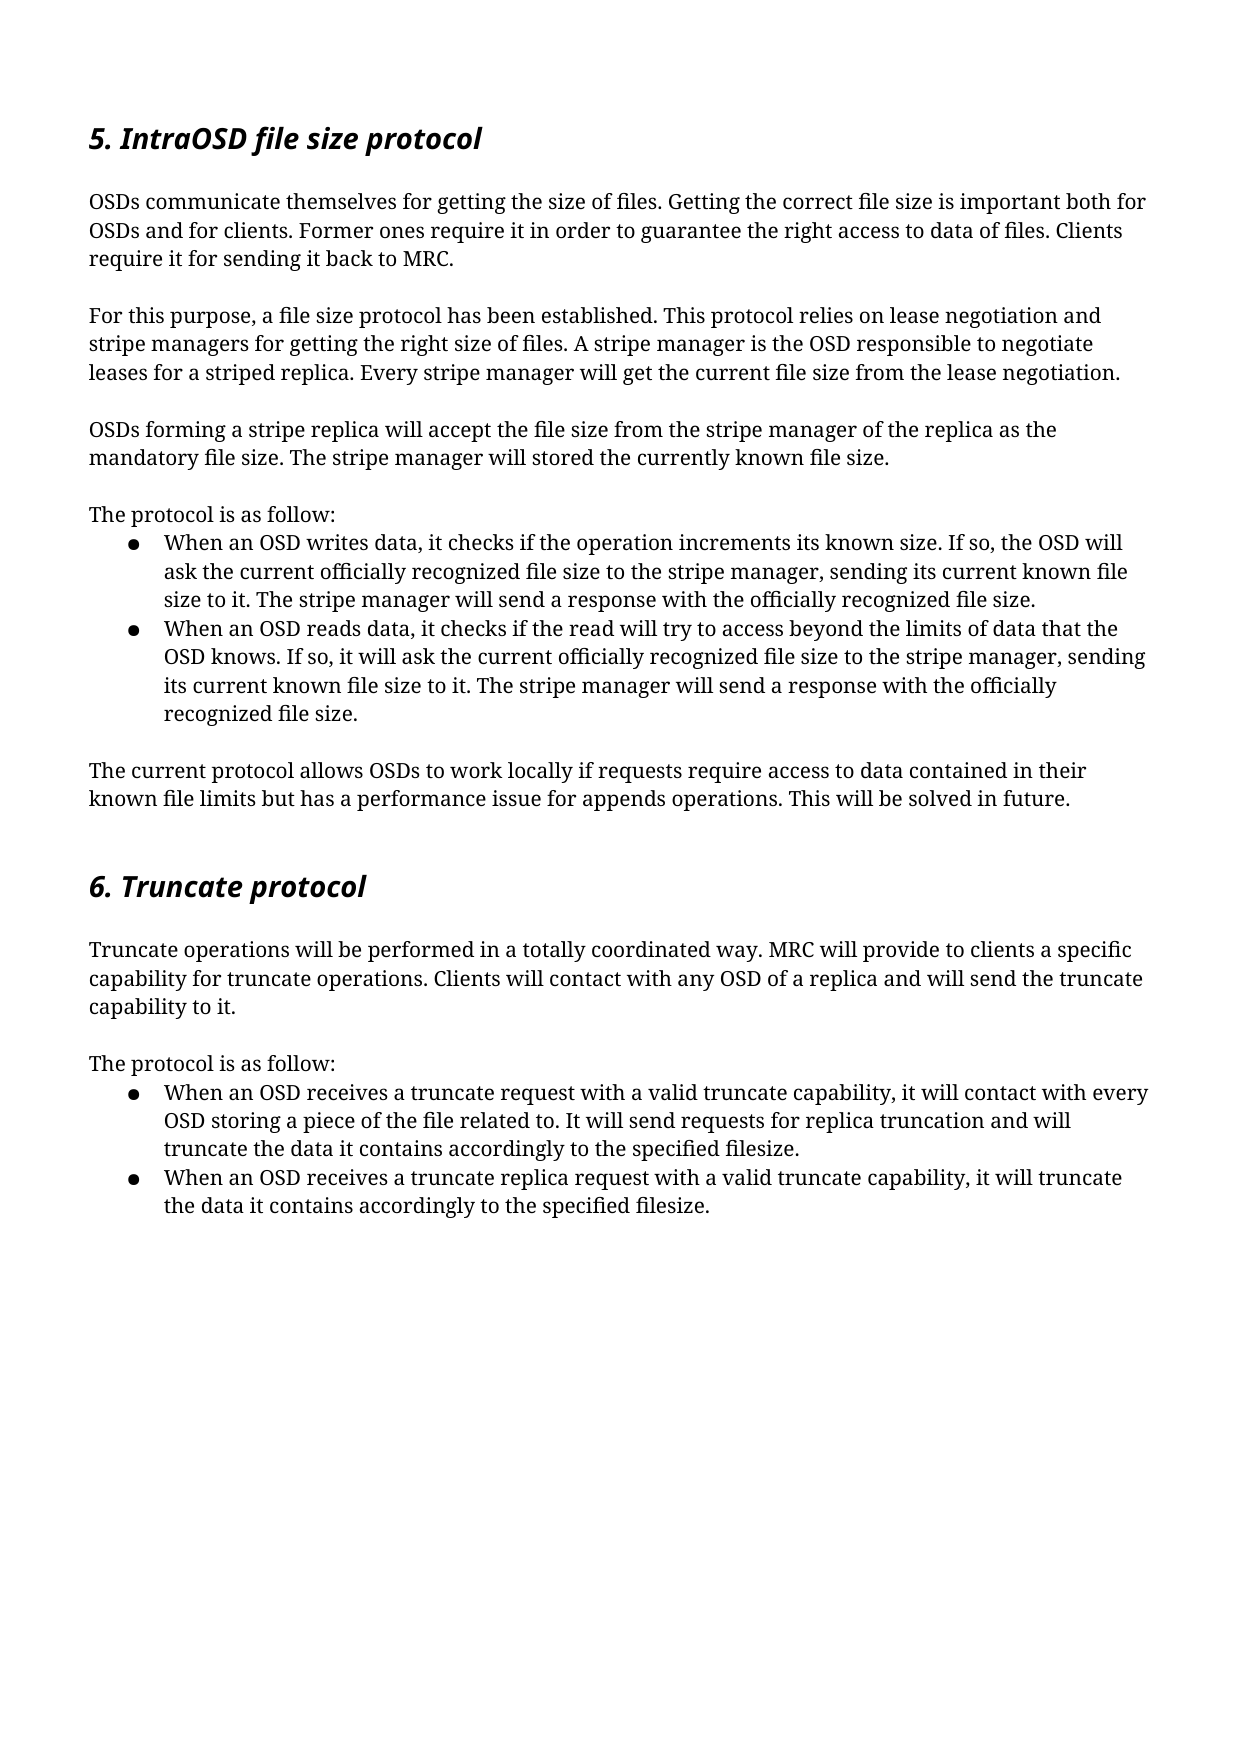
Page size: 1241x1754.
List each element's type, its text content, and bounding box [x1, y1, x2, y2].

text Truncate operations will be performed in a totally coordinated way. MRC will provide to clients a specific capability for truncate operations. Clients will contact with any OSD of a replica and will send the truncate capability to it. [88, 936, 1152, 1021]
text The protocol is as follow: [88, 1049, 1152, 1078]
text For this purpose, a file size protocol has been established. This protocol relies on lease negotiation and stripe managers for getting the right size of files. A stripe manager is the OSD responsible to negotiate leases for a striped replica. Every stripe manager will get the current file size from the lease negotiation. [88, 301, 1152, 386]
text OSDs forming a stripe replica will accept the file size from the stripe manager of the replica as the mandatory file size. The stripe manager will stored the currently known file size. [88, 415, 1152, 472]
text The protocol is as follow: [88, 500, 1152, 528]
text The current protocol allows OSDs to work locally if requests require access to data contained in their known file limits but has a performance issue for appends operations. This will be solved in future. [88, 756, 1152, 813]
list When an OSD receives a truncate replica request with a valid truncate capability, it will truncate the data it contains accordingly to the specified filesize. [126, 1163, 1152, 1220]
list When an OSD reads data, it checks if the read will try to access beyond the limits of data that the OSD knows. If so, it will ask the current officially recognized file size to the stripe manager, sending its current known file size to it. The stripe manager will send a response with the officially recognized file size. [126, 614, 1152, 728]
subtitle 6. Truncate protocol [88, 866, 1152, 906]
list When an OSD writes data, it checks if the operation increments its known size. If so, the OSD will ask the current officially recognized file size to the stripe manager, sending its current known file size to it. The stripe manager will send a response with the officially recognized file size. [126, 528, 1152, 614]
subtitle 5. IntraOSD file size protocol [88, 118, 1152, 158]
list When an OSD receives a truncate request with a valid truncate capability, it will contact with every OSD storing a piece of the file related to. It will send requests for replica truncation and will truncate the data it contains accordingly to the specified filesize. [126, 1078, 1152, 1163]
text OSDs communicate themselves for getting the size of files. Getting the correct file size is important both for OSDs and for clients. Former ones require it in order to guarantee the right access to data of files. Clients require it for sending it back to MRC. [88, 187, 1152, 273]
